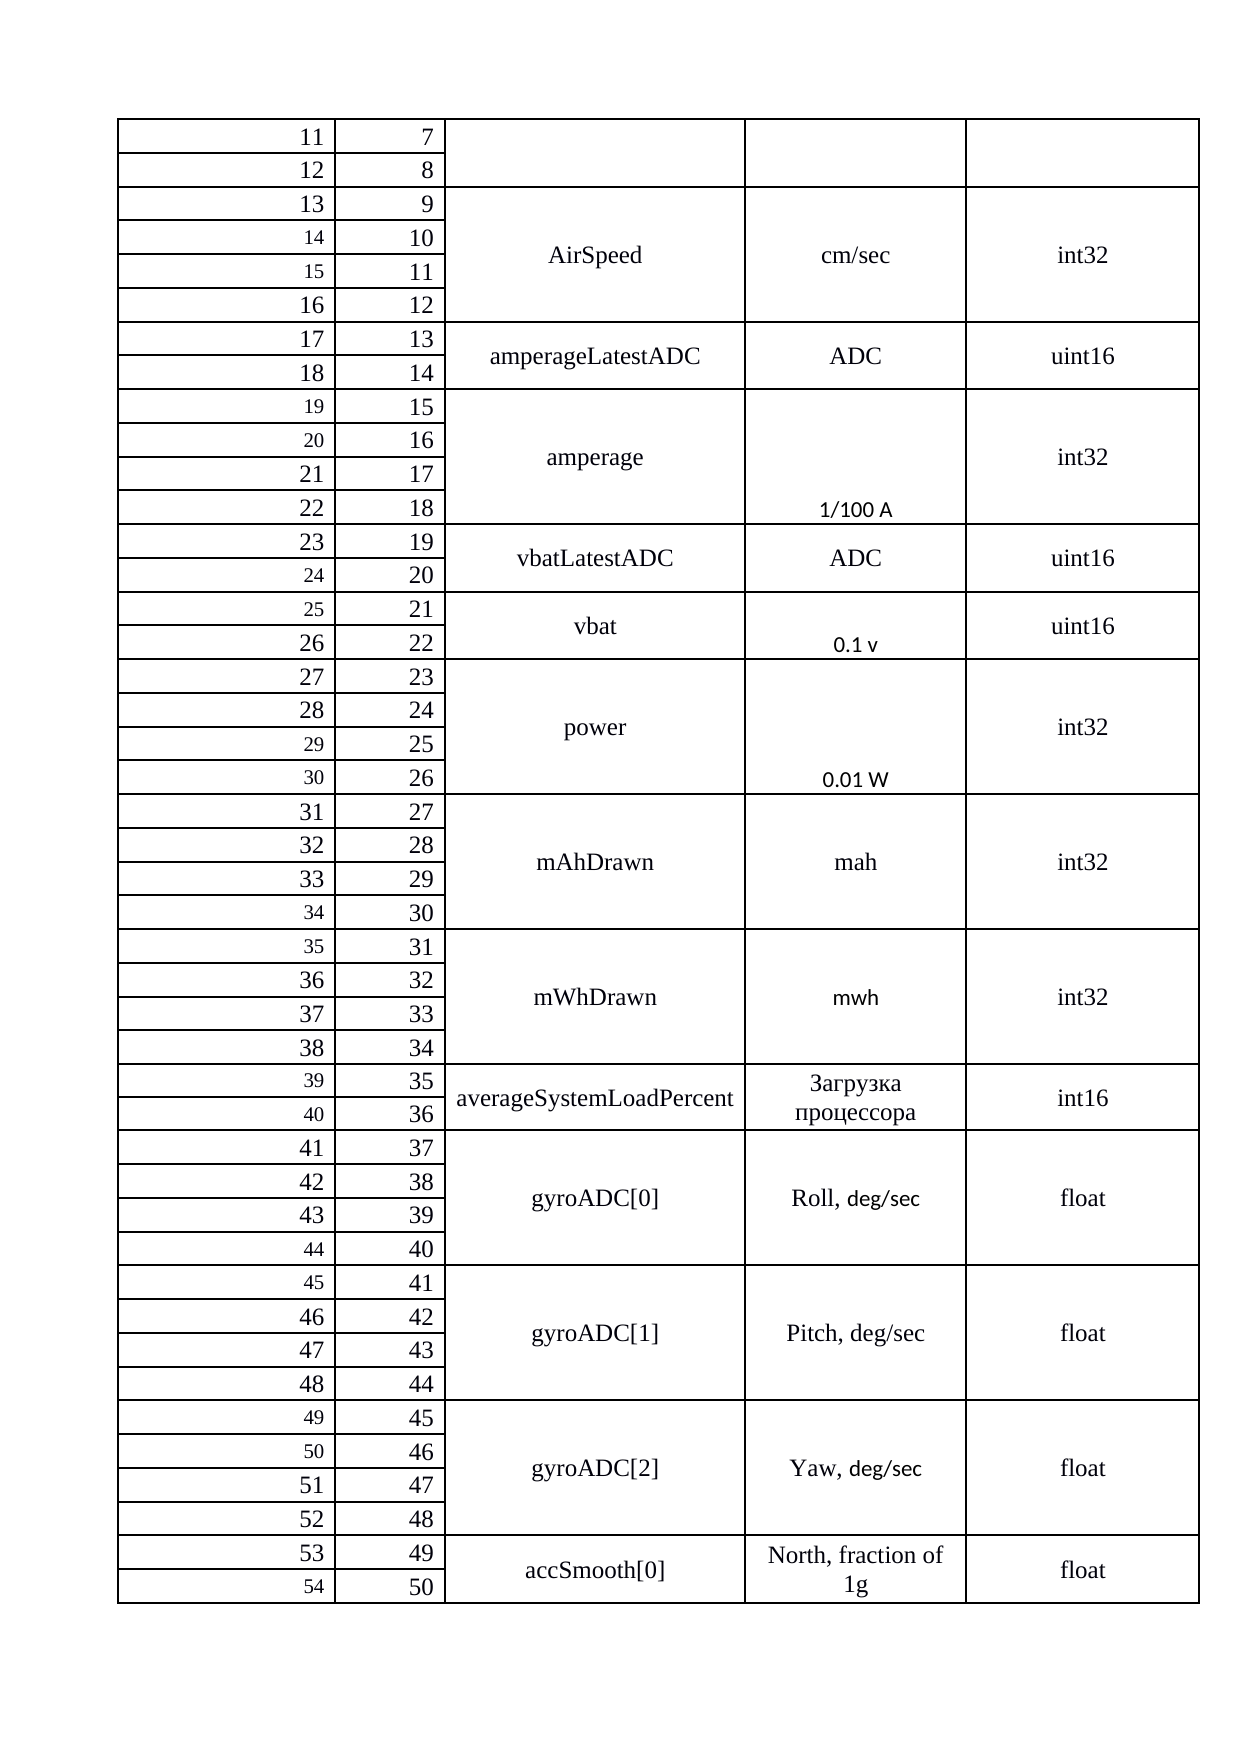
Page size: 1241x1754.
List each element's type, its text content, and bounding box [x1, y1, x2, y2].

table_cell 50 [336, 1570, 444, 1602]
table_cell cm/sec [746, 188, 965, 321]
table_cell 41 [336, 1266, 444, 1298]
table_cell 17 [336, 458, 444, 489]
table_cell 22 [336, 626, 444, 658]
table_cell 0.01 W [746, 660, 965, 793]
table_cell 48 [119, 1368, 334, 1399]
table_cell 38 [336, 1165, 444, 1197]
table_cell 37 [119, 998, 334, 1029]
table_cell North, fraction of 1g [746, 1536, 965, 1602]
table_cell int32 [967, 390, 1198, 523]
table_cell 31 [336, 930, 444, 962]
table_cell float [967, 1266, 1198, 1399]
table_cell 12 [336, 289, 444, 321]
table_cell 36 [119, 964, 334, 996]
table_cell 7 [336, 120, 444, 152]
table_cell 8 [336, 154, 444, 186]
table_cell 32 [336, 964, 444, 996]
table_cell ADC [746, 525, 965, 591]
table_cell 46 [336, 1435, 444, 1467]
table_cell 16 [119, 289, 334, 321]
table_cell 30 [336, 896, 444, 928]
table_cell 45 [119, 1266, 334, 1298]
table_cell 25 [119, 593, 334, 624]
table_cell 12 [119, 154, 334, 186]
table_cell 13 [119, 188, 334, 219]
table_cell 18 [336, 491, 444, 523]
table_cell 31 [119, 795, 334, 827]
table_cell uint16 [967, 525, 1198, 591]
table_cell int32 [967, 930, 1198, 1063]
table_cell vbatLatestADC [446, 525, 744, 591]
table_cell 42 [336, 1300, 444, 1332]
table_cell 24 [119, 559, 334, 591]
table_cell 30 [119, 761, 334, 793]
table_cell 16 [336, 424, 444, 456]
table_cell 49 [336, 1536, 444, 1568]
table_cell 18 [119, 356, 334, 388]
table_cell Pitch, deg/sec [746, 1266, 965, 1399]
table_cell float [967, 1401, 1198, 1534]
table_cell uint16 [967, 323, 1198, 388]
table_cell mah [746, 795, 965, 928]
table_cell int32 [967, 795, 1198, 928]
table_cell 34 [119, 896, 334, 928]
table_cell 49 [119, 1401, 334, 1433]
table_cell accSmooth[0] [446, 1536, 744, 1602]
table_cell int32 [967, 660, 1198, 793]
table_cell amperageLatestADC [446, 323, 744, 388]
table_cell float [967, 1131, 1198, 1264]
table_cell 13 [336, 323, 444, 354]
table_cell int32 [967, 188, 1198, 321]
table_cell 26 [119, 626, 334, 658]
table_cell 43 [119, 1199, 334, 1231]
table_cell 17 [119, 323, 334, 354]
table_cell 23 [336, 660, 444, 692]
table_cell 47 [336, 1469, 444, 1501]
table_cell Yaw, deg/sec [746, 1401, 965, 1534]
table_cell 29 [336, 863, 444, 894]
table_cell 52 [119, 1503, 334, 1534]
table_cell averageSystemLoadPercent [446, 1065, 744, 1129]
table_cell 11 [119, 120, 334, 152]
table_cell [746, 120, 965, 186]
table_cell 38 [119, 1031, 334, 1063]
table_cell 0.1 v [746, 593, 965, 658]
table_cell 19 [119, 390, 334, 422]
table_cell 27 [119, 660, 334, 692]
table_cell Roll, deg/sec [746, 1131, 965, 1264]
table_cell 27 [336, 795, 444, 827]
table_cell 50 [119, 1435, 334, 1467]
table_cell 9 [336, 188, 444, 219]
table_cell 25 [336, 728, 444, 759]
table_cell 15 [119, 255, 334, 287]
table_cell 20 [119, 424, 334, 456]
table_cell gyroADC[1] [446, 1266, 744, 1399]
table_cell 40 [119, 1098, 334, 1129]
table_cell int16 [967, 1065, 1198, 1129]
table_cell 20 [336, 559, 444, 591]
table_cell vbat [446, 593, 744, 658]
table_cell 28 [336, 829, 444, 861]
table_cell [967, 120, 1198, 186]
table_cell 35 [119, 930, 334, 962]
table_cell 10 [336, 221, 444, 253]
table_cell 39 [119, 1065, 334, 1096]
table_cell 51 [119, 1469, 334, 1501]
table_cell 28 [119, 694, 334, 726]
table_cell 41 [119, 1131, 334, 1163]
table_cell 21 [119, 458, 334, 489]
table_cell 54 [119, 1570, 334, 1602]
table_cell mAhDrawn [446, 795, 744, 928]
table_cell 26 [336, 761, 444, 793]
table_cell 36 [336, 1098, 444, 1129]
table_cell mwh [746, 930, 965, 1063]
table_cell 43 [336, 1334, 444, 1366]
table_cell 14 [336, 356, 444, 388]
table_cell gyroADC[2] [446, 1401, 744, 1534]
table_cell 46 [119, 1300, 334, 1332]
table_cell ADC [746, 323, 965, 388]
table_cell amperage [446, 390, 744, 523]
table_cell mWhDrawn [446, 930, 744, 1063]
table_cell 44 [336, 1368, 444, 1399]
table_cell 14 [119, 221, 334, 253]
table_cell 45 [336, 1401, 444, 1433]
table_cell 53 [119, 1536, 334, 1568]
table_cell Загрузка процессора [746, 1065, 965, 1129]
table_cell 15 [336, 390, 444, 422]
table_cell 37 [336, 1131, 444, 1163]
table_cell 11 [336, 255, 444, 287]
table_cell 21 [336, 593, 444, 624]
table_cell 34 [336, 1031, 444, 1063]
table_cell 44 [119, 1233, 334, 1264]
table_cell 42 [119, 1165, 334, 1197]
table_cell 40 [336, 1233, 444, 1264]
table_cell power [446, 660, 744, 793]
table_cell 39 [336, 1199, 444, 1231]
table_cell [446, 120, 744, 186]
table_cell 35 [336, 1065, 444, 1096]
table_cell 23 [119, 525, 334, 557]
table_cell 32 [119, 829, 334, 861]
table_cell 1/100 A [746, 390, 965, 523]
table_cell 29 [119, 728, 334, 759]
table_cell 22 [119, 491, 334, 523]
table_cell AirSpeed [446, 188, 744, 321]
table_cell 33 [119, 863, 334, 894]
table_cell 19 [336, 525, 444, 557]
table_cell gyroADC[0] [446, 1131, 744, 1264]
table_cell float [967, 1536, 1198, 1602]
table_cell 48 [336, 1503, 444, 1534]
table_cell uint16 [967, 593, 1198, 658]
table_cell 24 [336, 694, 444, 726]
table_cell 33 [336, 998, 444, 1029]
table_cell 47 [119, 1334, 334, 1366]
